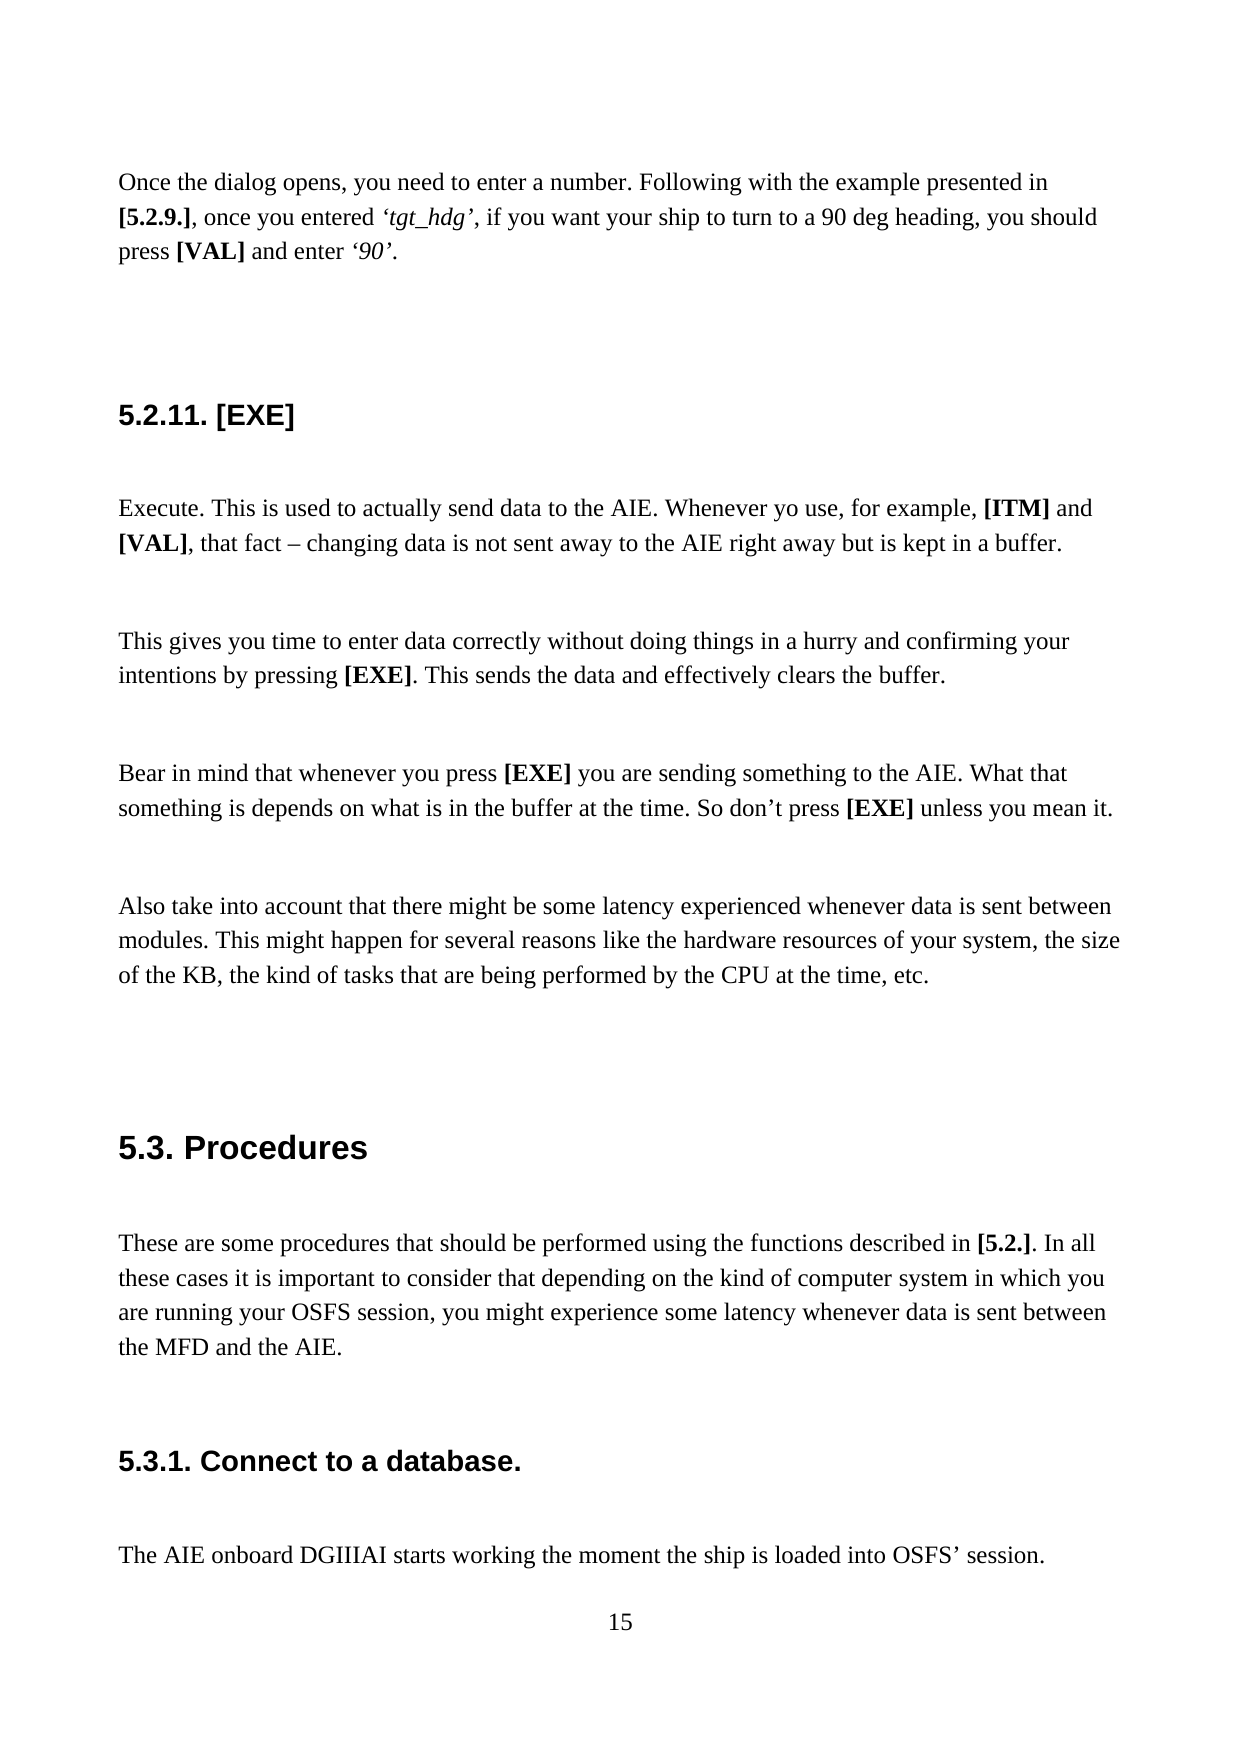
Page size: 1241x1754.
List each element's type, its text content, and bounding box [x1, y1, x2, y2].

text These are some procedures that should be performed using the functions described in [5.2.]. In all these cases it is important to consider that depending on the kind of computer system in which you are running your OSFS session, you might experience some latency whenever data is sent between the MFD and the AIE. [118, 1228, 1122, 1360]
text Once the dialog opens, you need to enter a number. Following with the example presented in [5.2.9.], once you entered ‘tgt_hdg’, if you want your ship to turn to a 90 deg heading, you should press [VAL] and enter ‘90’. [118, 167, 1122, 265]
subtitle 5.2.11. [EXE] [118, 398, 1122, 432]
text Also take into account that there might be some latency experienced whenever data is sent between modules. This might happen for several reasons like the hardware resources of your system, the size of the KB, the kind of tasks that are being performed by the CPU at the time, etc. [118, 891, 1122, 989]
subtitle 5.3.1. Connect to a database. [118, 1444, 1122, 1478]
text Bear in mind that whenever you press [EXE] you are sending something to the AIE. What that something is depends on what is in the buffer at the time. So don’t press [EXE] unless you mean it. [118, 758, 1122, 822]
text This gives you time to enter data correctly without doing things in a hurry and confirming your intentions by pressing [EXE]. This sends the data and effectively clears the buffer. [118, 626, 1122, 689]
subtitle 5.3. Procedures [118, 1128, 1122, 1167]
text The AIE onboard DGIIIAI starts working the moment the ship is loaded into OSFS’ session. [118, 1540, 1122, 1568]
text Execute. This is used to actually send data to the AIE. Whenever yo use, for example, [ITM] and [VAL], that fact – changing data is not sent away to the AIE right away but is kept in a buffer. [118, 493, 1122, 556]
